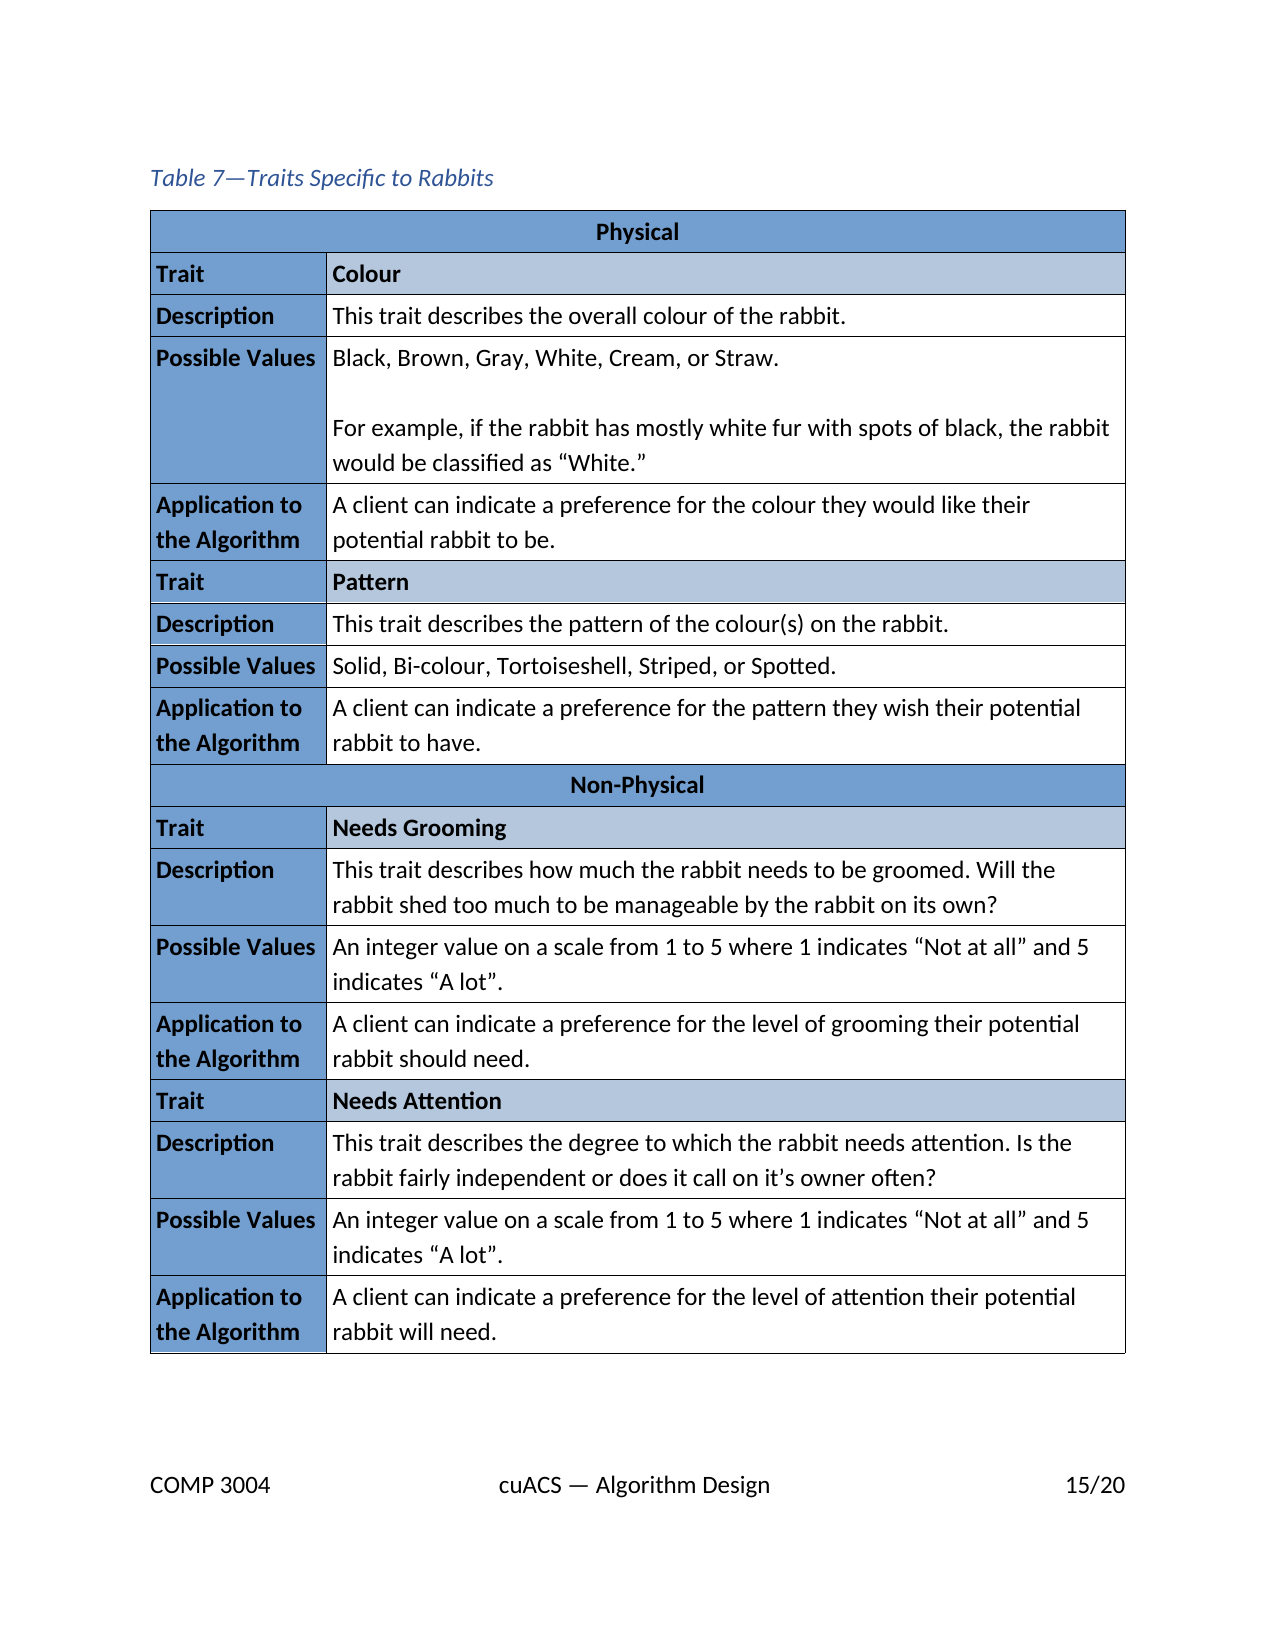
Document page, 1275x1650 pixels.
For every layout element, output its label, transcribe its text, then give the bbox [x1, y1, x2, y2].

table_cell A client can indicate a preference for the colour they would like their potential rabbit to be. [327, 484, 1125, 560]
table_cell Application to the Algorithm [151, 1003, 326, 1079]
table_cell Description [151, 295, 326, 336]
table_cell Possible Values [151, 926, 326, 1002]
table_cell Colour [327, 253, 1125, 294]
text Table 7—Traits Specific to Rabbits [150, 162, 1125, 193]
table_cell Description [151, 1122, 326, 1198]
table_cell This trait describes the pattern of the colour(s) on the rabbit. [327, 604, 1125, 644]
table_cell Application to the Algorithm [151, 1276, 326, 1352]
table_cell Needs Grooming [327, 807, 1125, 848]
table_cell Application to the Algorithm [151, 688, 326, 764]
table_cell An integer value on a scale from 1 to 5 where 1 indicates “Not at all” and 5 indicates “A lot”. [327, 1199, 1125, 1275]
table_cell Non-Physical [151, 765, 1125, 806]
table_cell This trait describes the degree to which the rabbit needs attention. Is the rabbit fairly independent or does it call on it’s owner often? [327, 1122, 1125, 1198]
table_cell Trait [151, 253, 326, 294]
table_cell A client can indicate a preference for the level of attention their potential rabbit will need. [327, 1276, 1125, 1352]
table_cell An integer value on a scale from 1 to 5 where 1 indicates “Not at all” and 5 indicates “A lot”. [327, 926, 1125, 1002]
table_cell Description [151, 849, 326, 925]
table_cell Possible Values [151, 646, 326, 687]
table_cell Pattern [327, 561, 1125, 602]
table_cell Black, Brown, Gray, White, Cream, or Straw. For example, if the rabbit has mostly white fur with spots of black, the rabbit would be classified as “White.” [327, 337, 1125, 483]
table_cell A client can indicate a preference for the pattern they wish their potential rabbit to have. [327, 688, 1125, 764]
table_header Physical [151, 211, 1125, 252]
table_cell Possible Values [151, 337, 326, 483]
table_cell Trait [151, 561, 326, 602]
table_cell Trait [151, 1080, 326, 1121]
table_cell Solid, Bi-colour, Tortoiseshell, Striped, or Spotted. [327, 646, 1125, 687]
table_cell Application to the Algorithm [151, 484, 326, 560]
table_cell Needs Attention [327, 1080, 1125, 1121]
table_cell A client can indicate a preference for the level of grooming their potential rabbit should need. [327, 1003, 1125, 1079]
table_cell Description [151, 604, 326, 644]
table_cell This trait describes the overall colour of the rabbit. [327, 295, 1125, 336]
table_cell Trait [151, 807, 326, 848]
table_cell This trait describes how much the rabbit needs to be groomed. Will the rabbit shed too much to be manageable by the rabbit on its own? [327, 849, 1125, 925]
table_cell Possible Values [151, 1199, 326, 1275]
